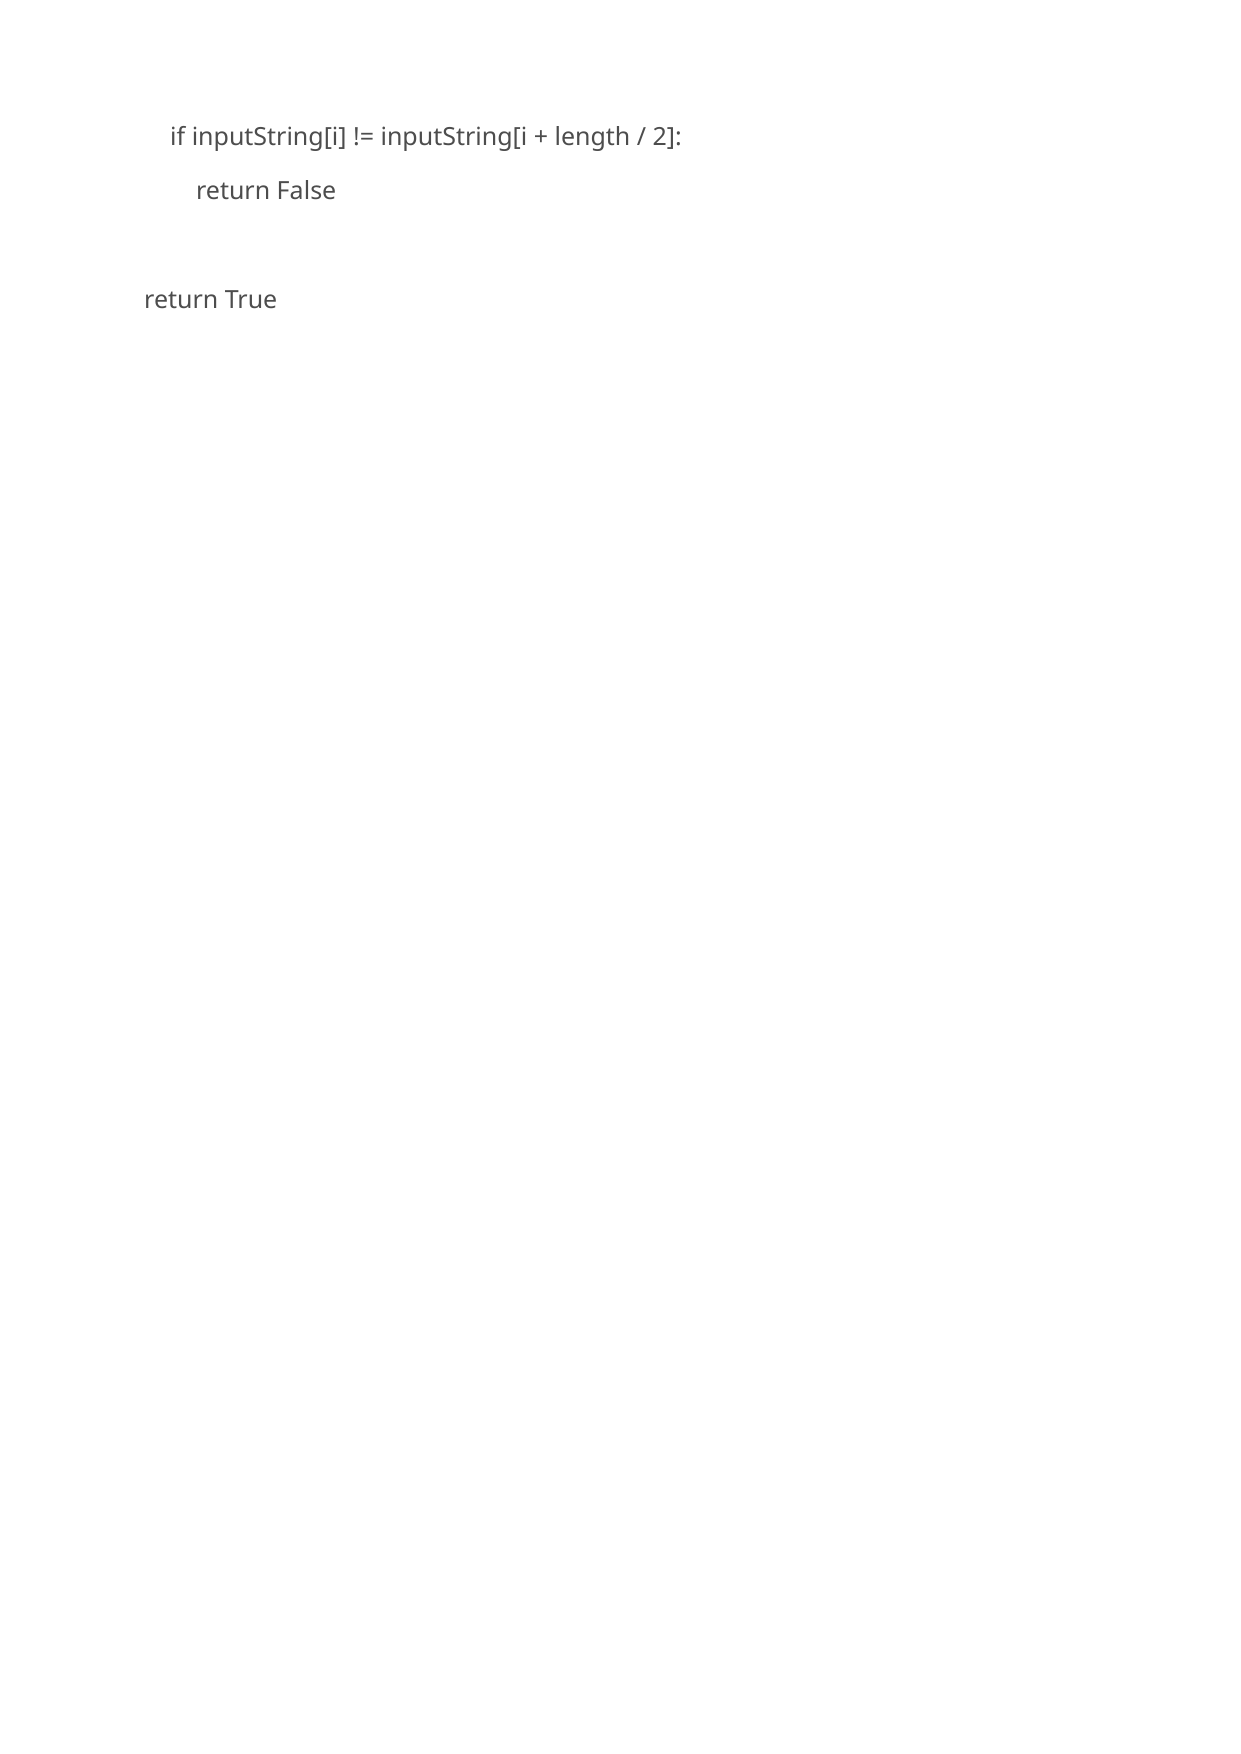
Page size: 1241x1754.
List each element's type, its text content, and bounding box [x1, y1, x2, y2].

text return False [118, 173, 1122, 207]
text return True [118, 282, 1122, 316]
text if inputString[i] != inputString[i + length / 2]: [118, 118, 1122, 152]
